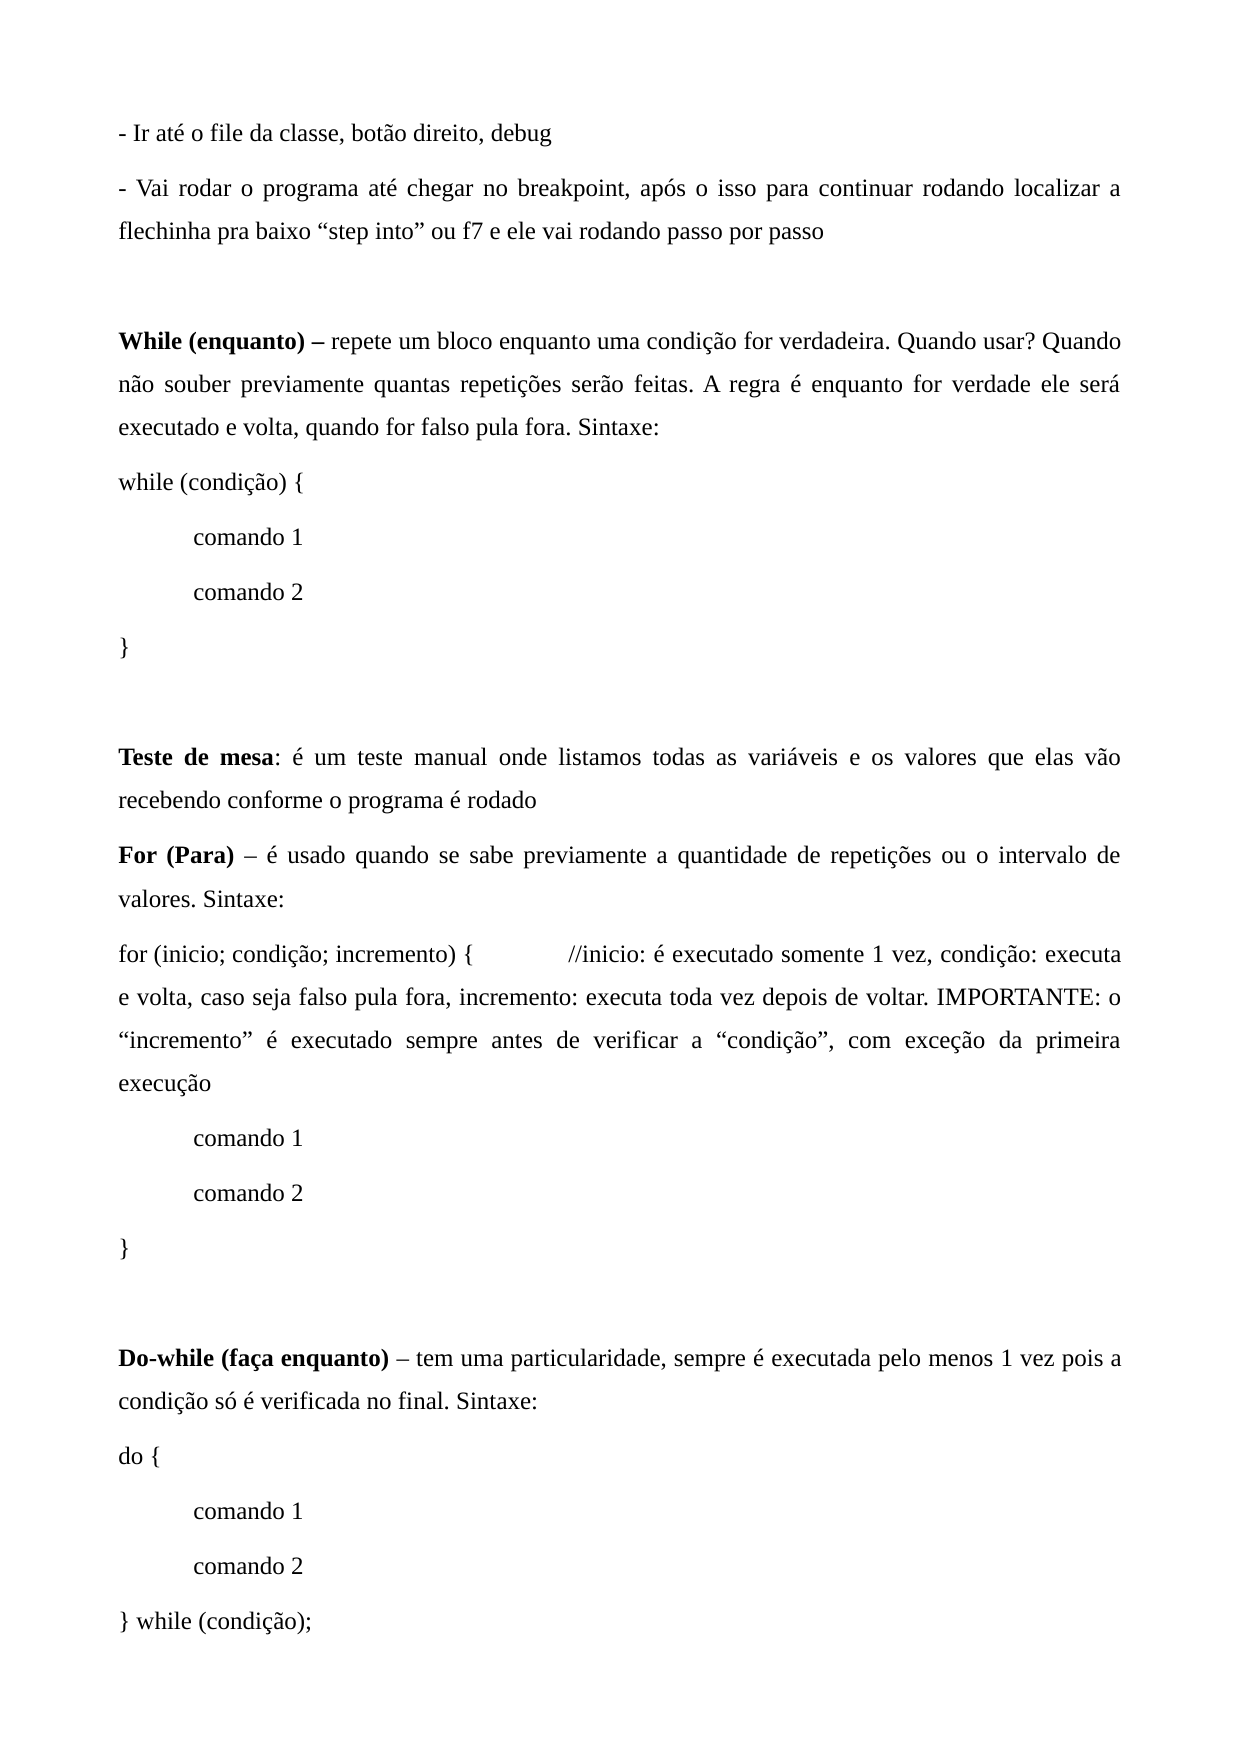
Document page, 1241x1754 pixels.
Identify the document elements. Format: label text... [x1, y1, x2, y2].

text - Vai rodar o programa até chegar no breakpoint, após o isso para continuar rodando localizar a flechinha pra baixo “step into” ou f7 e ele vai rodando passo por passo [118, 173, 1122, 245]
text comando 1 [118, 522, 1122, 551]
text Do-while (faça enquanto) – tem uma particularidade, sempre é executada pelo menos 1 vez pois a condição só é verificada no final. Sintaxe: [118, 1343, 1122, 1415]
text comando 2 [118, 577, 1122, 606]
text Teste de mesa: é um teste manual onde listamos todas as variáveis e os valores que elas vão recebendo conforme o programa é rodado [118, 742, 1122, 814]
text While (enquanto) – repete um bloco enquanto uma condição for verdadeira. Quando usar? Quando não souber previamente quantas repetições serão feitas. A regra é enquanto for verdade ele será executado e volta, quando for falso pula fora. Sintaxe: [118, 326, 1122, 441]
text comando 2 [118, 1551, 1122, 1580]
text for (inicio; condição; incremento) { //inicio: é executado somente 1 vez, condição: executa e volta, caso seja falso pula fora, incremento: executa toda vez depois de voltar. IMPORTANTE: o “incremento” é executado sempre antes de verificar a “condição”, com exceção da primeira execução [118, 939, 1122, 1097]
text comando 2 [118, 1178, 1122, 1207]
text comando 1 [118, 1496, 1122, 1525]
text - Ir até o file da classe, botão direito, debug [118, 118, 1122, 147]
text do { [118, 1441, 1122, 1470]
text For (Para) – é usado quando se sabe previamente a quantidade de repetições ou o intervalo de valores. Sintaxe: [118, 841, 1122, 912]
text comando 1 [118, 1123, 1122, 1152]
text } [118, 632, 1122, 661]
text while (condição) { [118, 467, 1122, 496]
text } while (condição); [118, 1606, 1122, 1635]
text } [118, 1233, 1122, 1262]
